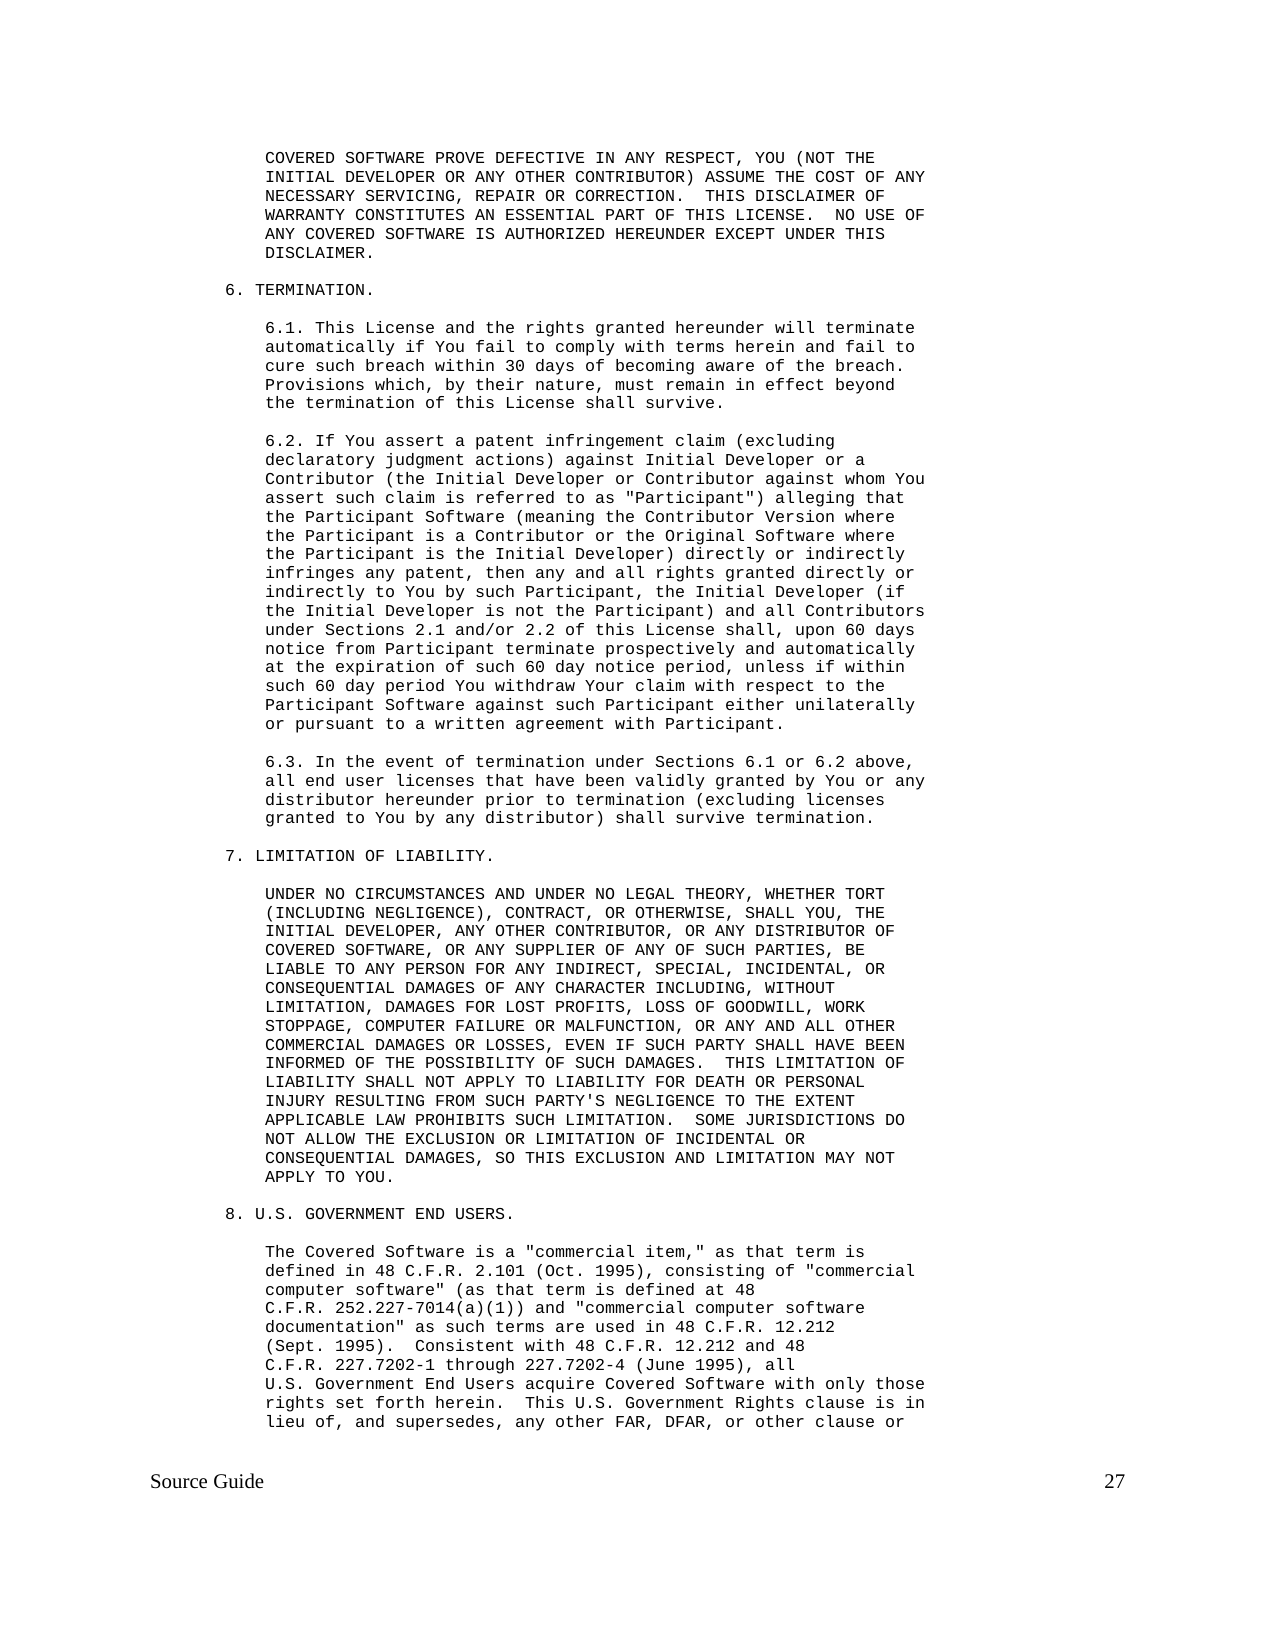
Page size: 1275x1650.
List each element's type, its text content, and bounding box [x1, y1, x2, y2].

text APPLICABLE LAW PROHIBITS SUCH LIMITATION. SOME JURISDICTIONS DO [225, 1112, 1125, 1130]
text granted to You by any distributor) shall survive termination. [225, 810, 1125, 829]
text 6.2. If You assert a patent infringement claim (excluding [225, 433, 1125, 452]
text (INCLUDING NEGLIGENCE), CONTRACT, OR OTHERWISE, SHALL YOU, THE [225, 904, 1125, 923]
text C.F.R. 252.227-7014(a)(1)) and "commercial computer software [225, 1300, 1125, 1319]
text COVERED SOFTWARE PROVE DEFECTIVE IN ANY RESPECT, YOU (NOT THE [225, 150, 1125, 169]
text 6.3. In the event of termination under Sections 6.1 or 6.2 above, [225, 753, 1125, 772]
text the termination of this License shall survive. [225, 395, 1125, 414]
text C.F.R. 227.7202-1 through 227.7202-4 (June 1995), all [225, 1357, 1125, 1376]
text cure such breach within 30 days of becoming aware of the breach. [225, 357, 1125, 376]
text STOPPAGE, COMPUTER FAILURE OR MALFUNCTION, OR ANY AND ALL OTHER [225, 1017, 1125, 1036]
text or pursuant to a written agreement with Participant. [225, 716, 1125, 734]
text defined in 48 C.F.R. 2.101 (Oct. 1995), consisting of "commercial [225, 1262, 1125, 1281]
text DISCLAIMER. [225, 244, 1125, 263]
text COMMERCIAL DAMAGES OR LOSSES, EVEN IF SUCH PARTY SHALL HAVE BEEN [225, 1036, 1125, 1055]
text under Sections 2.1 and/or 2.2 of this License shall, upon 60 days [225, 621, 1125, 640]
text declaratory judgment actions) against Initial Developer or a [225, 452, 1125, 471]
text indirectly to You by such Participant, the Initial Developer (if [225, 584, 1125, 602]
text ANY COVERED SOFTWARE IS AUTHORIZED HEREUNDER EXCEPT UNDER THIS [225, 225, 1125, 244]
text CONSEQUENTIAL DAMAGES, SO THIS EXCLUSION AND LIMITATION MAY NOT [225, 1149, 1125, 1168]
text computer software" (as that term is defined at 48 [225, 1281, 1125, 1300]
text distributor hereunder prior to termination (excluding licenses [225, 791, 1125, 810]
text 6.1. This License and the rights granted hereunder will terminate [225, 320, 1125, 338]
text INITIAL DEVELOPER OR ANY OTHER CONTRIBUTOR) ASSUME THE COST OF ANY [225, 169, 1125, 188]
text CONSEQUENTIAL DAMAGES OF ANY CHARACTER INCLUDING, WITHOUT [225, 979, 1125, 998]
text INJURY RESULTING FROM SUCH PARTY'S NEGLIGENCE TO THE EXTENT [225, 1093, 1125, 1112]
text the Participant is a Contributor or the Original Software where [225, 527, 1125, 546]
text COVERED SOFTWARE, OR ANY SUPPLIER OF ANY OF SUCH PARTIES, BE [225, 942, 1125, 961]
text Contributor (the Initial Developer or Contributor against whom You [225, 471, 1125, 489]
text UNDER NO CIRCUMSTANCES AND UNDER NO LEGAL THEORY, WHETHER TORT [225, 885, 1125, 904]
text Provisions which, by their nature, must remain in effect beyond [225, 376, 1125, 395]
text the Participant Software (meaning the Contributor Version where [225, 508, 1125, 527]
text such 60 day period You withdraw Your claim with respect to the [225, 678, 1125, 697]
text LIABLE TO ANY PERSON FOR ANY INDIRECT, SPECIAL, INCIDENTAL, OR [225, 961, 1125, 979]
text (Sept. 1995). Consistent with 48 C.F.R. 12.212 and 48 [225, 1338, 1125, 1357]
text documentation" as such terms are used in 48 C.F.R. 12.212 [225, 1319, 1125, 1338]
text INITIAL DEVELOPER, ANY OTHER CONTRIBUTOR, OR ANY DISTRIBUTOR OF [225, 923, 1125, 942]
text NECESSARY SERVICING, REPAIR OR CORRECTION. THIS DISCLAIMER OF [225, 188, 1125, 207]
text LIMITATION, DAMAGES FOR LOST PROFITS, LOSS OF GOODWILL, WORK [225, 998, 1125, 1017]
text LIABILITY SHALL NOT APPLY TO LIABILITY FOR DEATH OR PERSONAL [225, 1074, 1125, 1093]
text 6. TERMINATION. [225, 282, 1125, 301]
text at the expiration of such 60 day notice period, unless if within [225, 659, 1125, 678]
text lieu of, and supersedes, any other FAR, DFAR, or other clause or [225, 1413, 1125, 1432]
text the Participant is the Initial Developer) directly or indirectly [225, 546, 1125, 565]
text 8. U.S. GOVERNMENT END USERS. [225, 1206, 1125, 1225]
text INFORMED OF THE POSSIBILITY OF SUCH DAMAGES. THIS LIMITATION OF [225, 1055, 1125, 1074]
text NOT ALLOW THE EXCLUSION OR LIMITATION OF INCIDENTAL OR [225, 1130, 1125, 1149]
text rights set forth herein. This U.S. Government Rights clause is in [225, 1394, 1125, 1413]
text the Initial Developer is not the Participant) and all Contributors [225, 602, 1125, 621]
text all end user licenses that have been validly granted by You or any [225, 772, 1125, 791]
text WARRANTY CONSTITUTES AN ESSENTIAL PART OF THIS LICENSE. NO USE OF [225, 207, 1125, 225]
text infringes any patent, then any and all rights granted directly or [225, 565, 1125, 584]
text Participant Software against such Participant either unilaterally [225, 697, 1125, 716]
text assert such claim is referred to as "Participant") alleging that [225, 489, 1125, 508]
text 7. LIMITATION OF LIABILITY. [225, 848, 1125, 866]
text APPLY TO YOU. [225, 1168, 1125, 1187]
text U.S. Government End Users acquire Covered Software with only those [225, 1376, 1125, 1394]
text notice from Participant terminate prospectively and automatically [225, 640, 1125, 659]
text The Covered Software is a "commercial item," as that term is [225, 1243, 1125, 1262]
text automatically if You fail to comply with terms herein and fail to [225, 338, 1125, 357]
